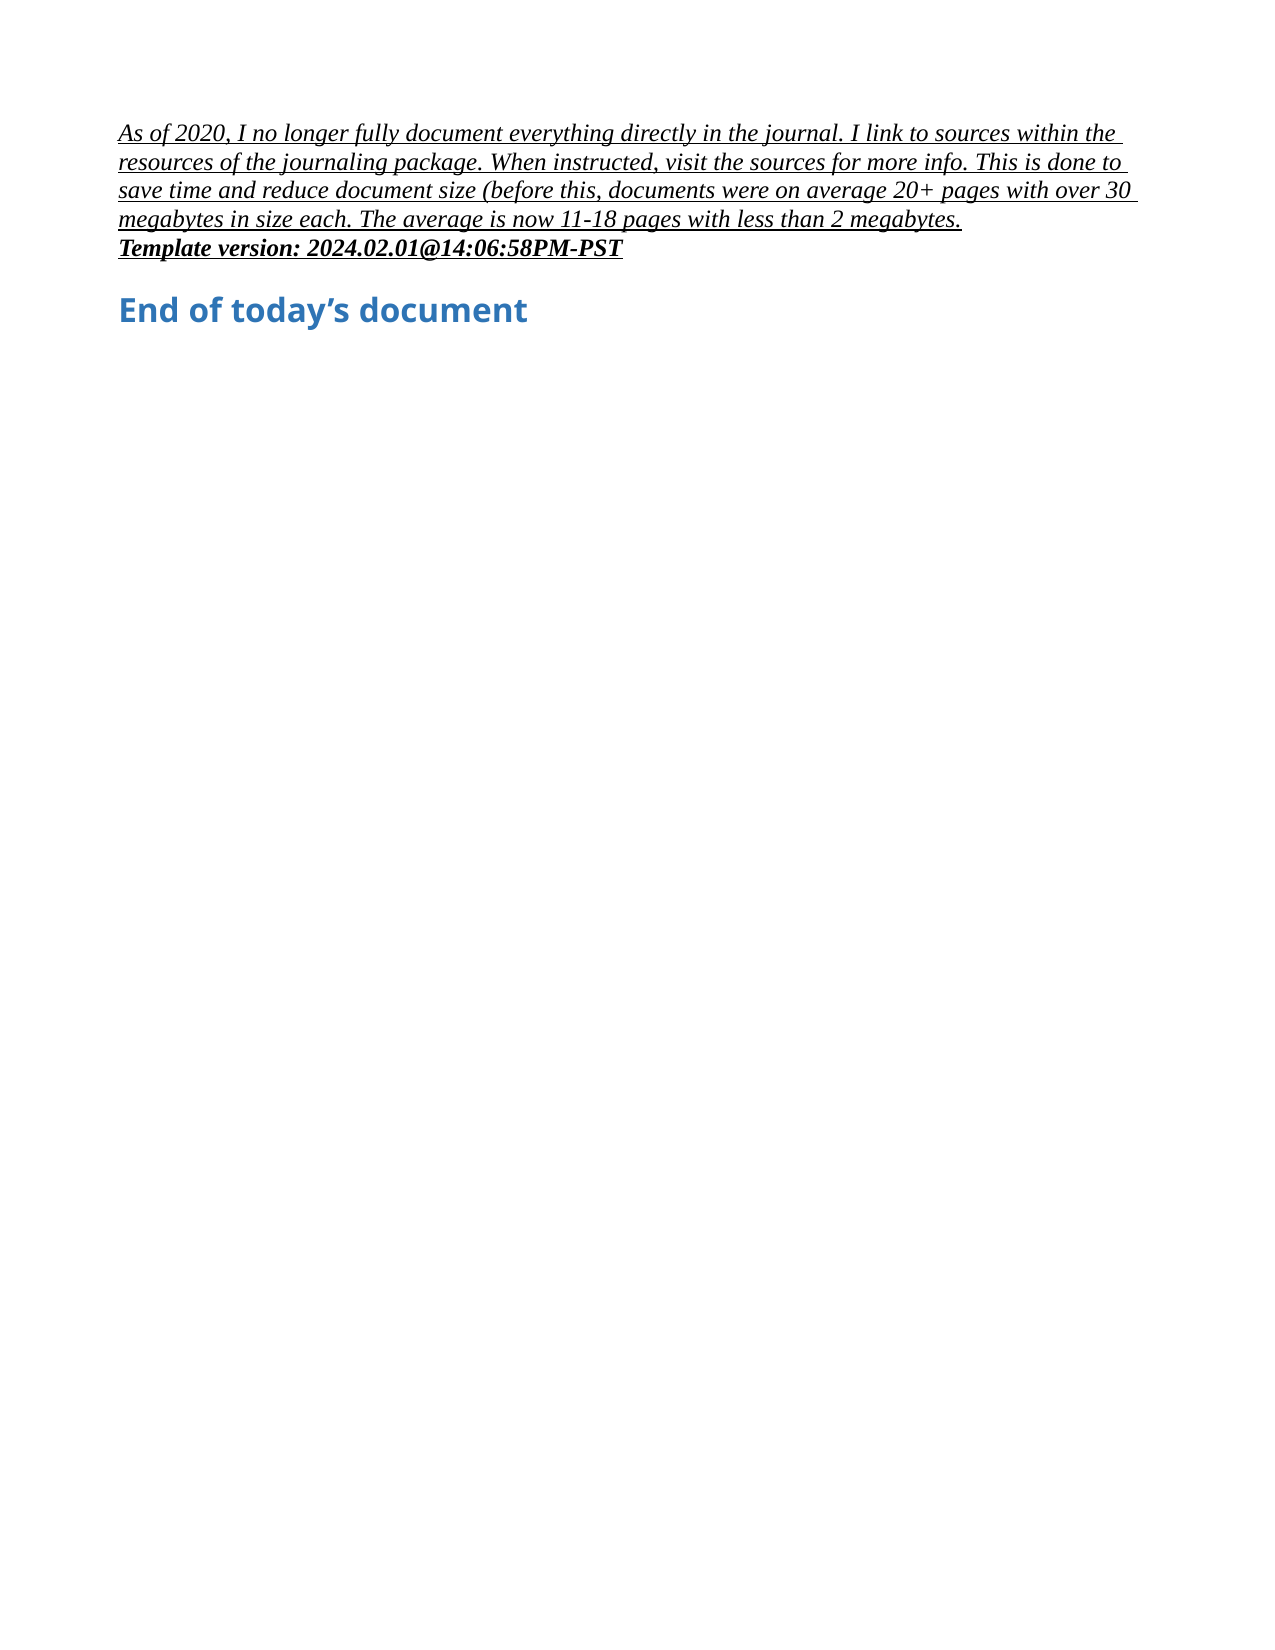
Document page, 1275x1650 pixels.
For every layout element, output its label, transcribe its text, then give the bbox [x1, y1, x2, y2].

text As of 2020, I no longer fully document everything directly in the journal. I link to sources within the resources of the journaling package. When instructed, visit the sources for more info. This is done to save time and reduce document size (before this, documents were on average 20+ pages with over 30 megabytes in size each. The average is now 11-18 pages with less than 2 megabytes. [118, 118, 1157, 233]
subtitle End of today’s document [118, 287, 1157, 332]
text Template version: 2024.02.01@14:06:58PM-PST [118, 233, 1157, 262]
